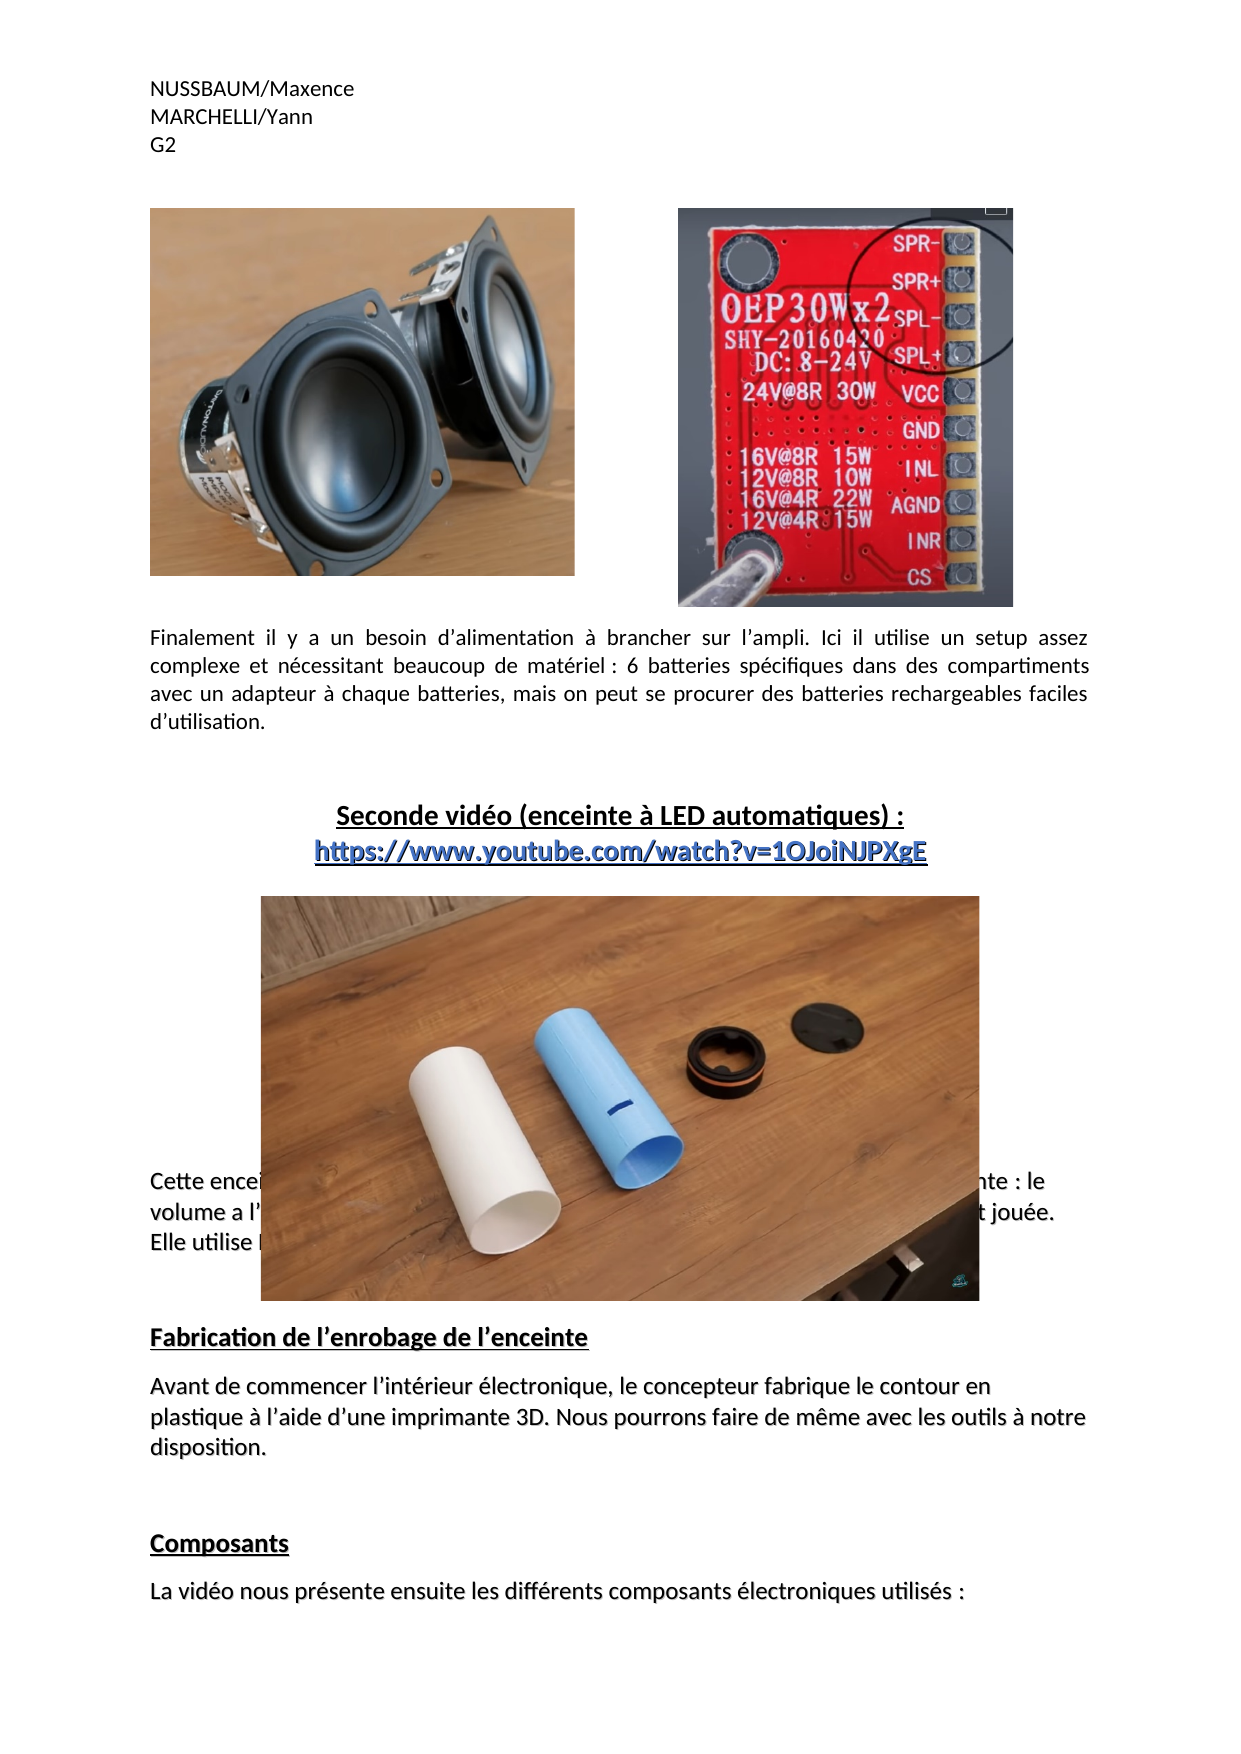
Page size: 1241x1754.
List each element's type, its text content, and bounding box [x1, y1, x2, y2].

text La vidéo nous présente ensuite les différents composants électroniques utilisés : [150, 1575, 1090, 1606]
text Seconde vidéo (enceinte à LED automatiques) : https://www.youtube.com/watch?v=1OJoiNJPXgE [150, 797, 1090, 868]
text Composants [150, 1526, 1090, 1559]
text Avant de commencer l’intérieur électronique, le concepteur fabrique le contour en plastique à l’aide d’une imprimante 3D. Nous pourrons faire de même avec les outils à notre disposition. [150, 1370, 1090, 1462]
text Fabrication de l’enrobage de l’enceinte [150, 1321, 1090, 1354]
text Cette enceinte réalisée par la chaîne YouTube The Wrench nous semble intéressante : le volume a l’air plutôt élevée et les LED s’allument en fonction de la musique qui est jouée. Elle utilise Bluetooth et la carte Arduino. [150, 1165, 260, 1257]
text Cette enceinte réalisée par la chaîne YouTube The Wrench nous semble intéressante : le volume a l’air plutôt élevée et les LED s’allument en fonction de la musique qui est jouée. Elle utilise Bluetooth et la carte Arduino. [980, 1165, 1090, 1257]
text Finalement il y a un besoin d’alimentation à brancher sur l’ampli. Ici il utilise un setup assez complexe et nécessitant beaucoup de matériel : 6 batteries spécifiques dans des compartiments avec un adapteur à chaque batteries, mais on peut se procurer des batteries rechargeables faciles d’utilisation. [150, 623, 1090, 735]
